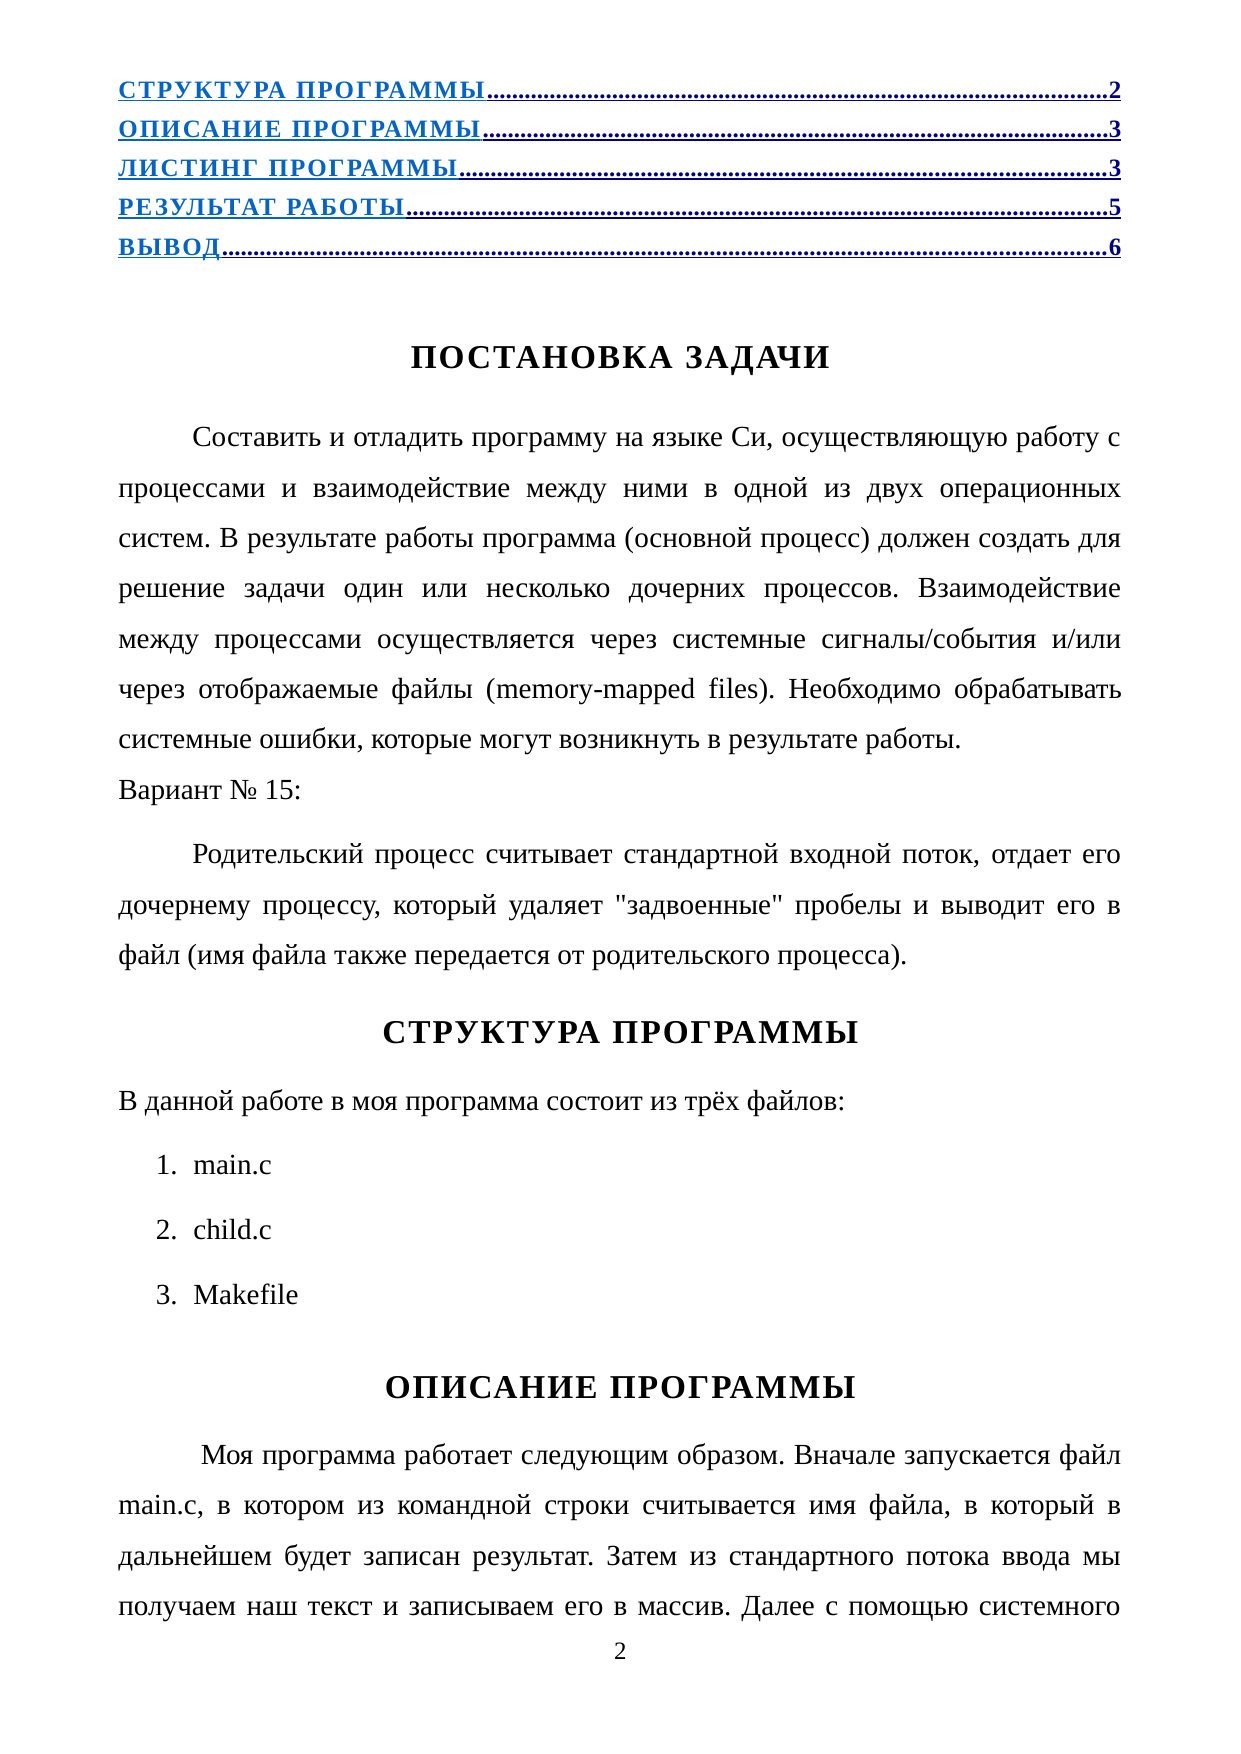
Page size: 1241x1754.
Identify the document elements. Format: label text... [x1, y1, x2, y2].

text Родительский процесс считывает стандартной входной поток, отдает его дочернему процессу, который удаляет "задвоенные" пробелы и выводит его в файл (имя файла также передается от родительского процесса). [118, 837, 1122, 971]
list main.c [156, 1147, 1122, 1181]
text РЕЗУЛЬТАТ РАБОТЫ 5 [118, 192, 1122, 221]
list child.c [156, 1212, 1122, 1246]
text ОПИСАНИЕ ПРОГРАММЫ 3 [118, 114, 1122, 143]
text ЛИСТИНГ ПРОГРАММЫ 3 [118, 153, 1122, 182]
list Makefile [156, 1277, 1122, 1311]
text СТРУКТУРА ПРОГРАММЫ 2 [118, 75, 1122, 104]
subtitle Структура программы [118, 1013, 1122, 1051]
text ВЫВОД 6 [118, 232, 1122, 260]
text В данной работе в моя программа состоит из трёх файлов: [118, 1083, 1122, 1116]
text Составить и отладить программу на языке Си, осуществляющую работу с процессами и взаимодействие между ними в одной из двух операционных систем. В результате работы программа (основной процесс) должен создать для решение задачи один или несколько дочерних процессов. Взаимодействие между процессами осуществляется через системные сигналы/события и/или через отображаемые файлы (memory-mapped files). Необходимо обрабатывать системные ошибки, которые могут возникнуть в результате работы. [118, 419, 1122, 755]
text Постановка задачи [118, 337, 1122, 375]
text Моя программа работает следующим образом. Вначале запускается файл main.c, в котором из командной строки считывается имя файла, в который в дальнейшем будет записан результат. Затем из стандартного потока ввода мы получаем наш текст и записываем его в массив. Далее с помощью системного [118, 1437, 1122, 1622]
text Вариант № 15: [118, 772, 1122, 805]
subtitle Описание программы [118, 1367, 1122, 1406]
